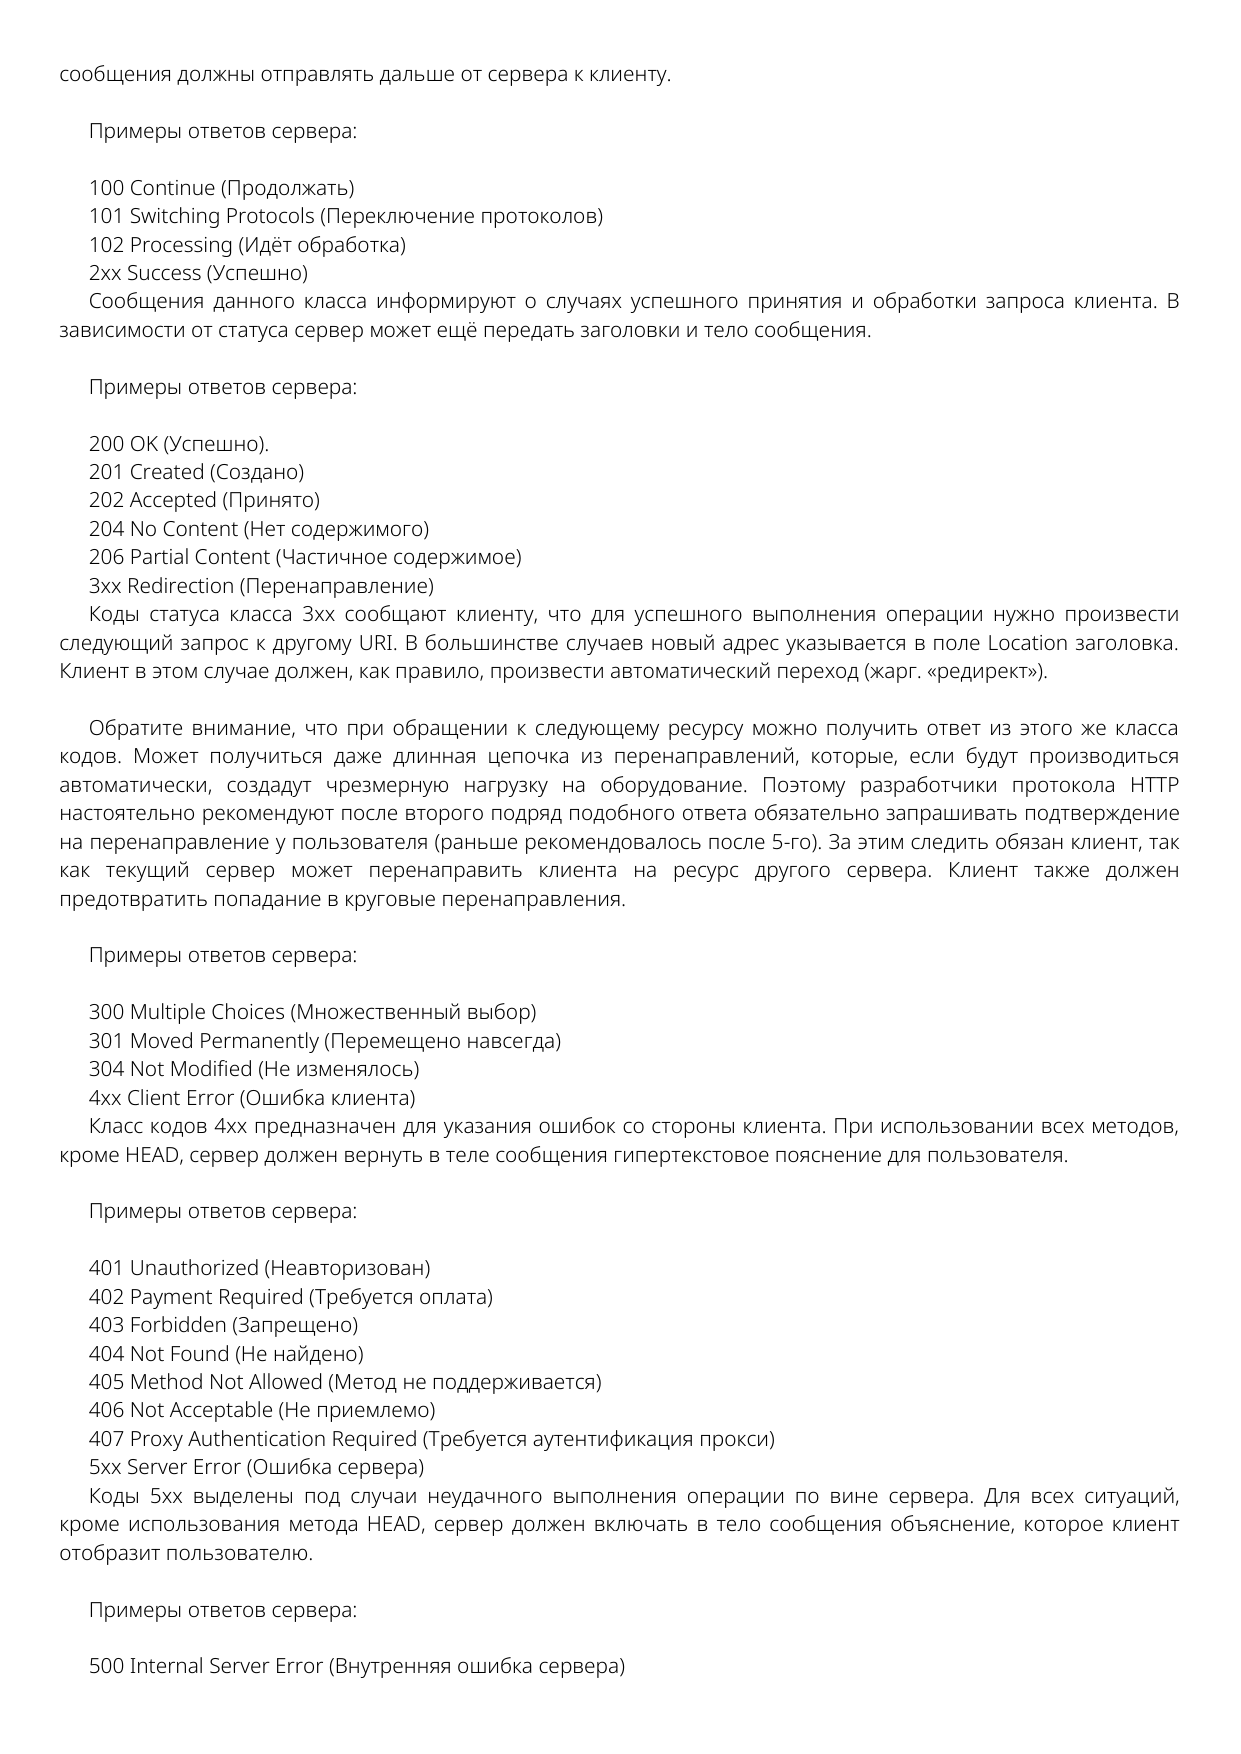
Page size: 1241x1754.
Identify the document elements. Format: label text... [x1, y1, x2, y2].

text 403 Forbidden (Запрещено) [59, 1310, 1181, 1339]
text Обратите внимание, что при обращении к следующему ресурсу можно получить ответ из этого же класса кодов. Может получиться даже длинная цепочка из перенаправлений, которые, если будут производиться автоматически, создадут чрезмерную нагрузку на оборудование. Поэтому разработчики протокола HTTP настоятельно рекомендуют после второго подряд подобного ответа обязательно запрашивать подтверждение на перенаправление у пользователя (раньше рекомендовалось после 5-го). За этим следить обязан клиент, так как текущий сервер может перенаправить клиента на ресурс другого сервера. Клиент также должен предотвратить попадание в круговые перенаправления. [59, 713, 1181, 912]
text 201 Created (Создано) [59, 457, 1181, 486]
text 3xx Redirection (Перенаправление) [59, 571, 1181, 599]
text 301 Moved Permanently (Перемещено навсегда) [59, 1026, 1181, 1054]
text Примеры ответов сервера: [59, 1197, 1181, 1225]
text Коды статуса класса 3xx сообщают клиенту, что для успешного выполнения операции нужно произвести следующий запрос к другому URI. В большинстве случаев новый адрес указывается в поле Location заголовка. Клиент в этом случае должен, как правило, произвести автоматический переход (жарг. «редирект»). [59, 599, 1181, 685]
text 202 Accepted (Принято) [59, 486, 1181, 514]
text Класс кодов 4xx предназначен для указания ошибок со стороны клиента. При использовании всех методов, кроме HEAD, сервер должен вернуть в теле сообщения гипертекстовое пояснение для пользователя. [59, 1111, 1181, 1168]
text 300 Multiple Choices (Множественный выбор) [59, 997, 1181, 1026]
text 2xx Success (Успешно) [59, 258, 1181, 287]
text 206 Partial Content (Частичное содержимое) [59, 542, 1181, 571]
text 102 Processing (Идёт обработка) [59, 230, 1181, 258]
text 200 OK (Успешно). [59, 429, 1181, 457]
text Сообщения данного класса информируют о случаях успешного принятия и обработки запроса клиента. В зависимости от статуса сервер может ещё передать заголовки и тело сообщения. [59, 287, 1181, 343]
text 406 Not Acceptable (Не приемлемо) [59, 1396, 1181, 1424]
text 304 Not Modified (Не изменялось) [59, 1054, 1181, 1083]
text сообщения должны отправлять дальше от сервера к клиенту. [59, 59, 1181, 87]
text 401 Unauthorized (Неавторизован) [59, 1253, 1181, 1282]
text Примеры ответов сервера: [59, 116, 1181, 144]
text 101 Switching Protocols (Переключение протоколов) [59, 201, 1181, 230]
text 500 Internal Server Error (Внутренняя ошибка сервера) [59, 1652, 1181, 1680]
text 204 No Content (Нет содержимого) [59, 514, 1181, 542]
text 4xx Client Error (Ошибка клиента) [59, 1083, 1181, 1111]
text 100 Continue (Продолжать) [59, 173, 1181, 201]
text 407 Proxy Authentication Required (Требуется аутентификация прокси) [59, 1424, 1181, 1452]
text 5xx Server Error (Ошибка сервера) [59, 1452, 1181, 1481]
text Примеры ответов сервера: [59, 372, 1181, 400]
text Коды 5xx выделены под случаи неудачного выполнения операции по вине сервера. Для всех ситуаций, кроме использования метода HEAD, сервер должен включать в тело сообщения объяснение, которое клиент отобразит пользователю. [59, 1481, 1181, 1566]
text 404 Not Found (Не найдено) [59, 1339, 1181, 1367]
text 405 Method Not Allowed (Метод не поддерживается) [59, 1367, 1181, 1396]
text 402 Payment Required (Требуется оплата) [59, 1282, 1181, 1310]
text Примеры ответов сервера: [59, 1595, 1181, 1623]
text Примеры ответов сервера: [59, 941, 1181, 969]
